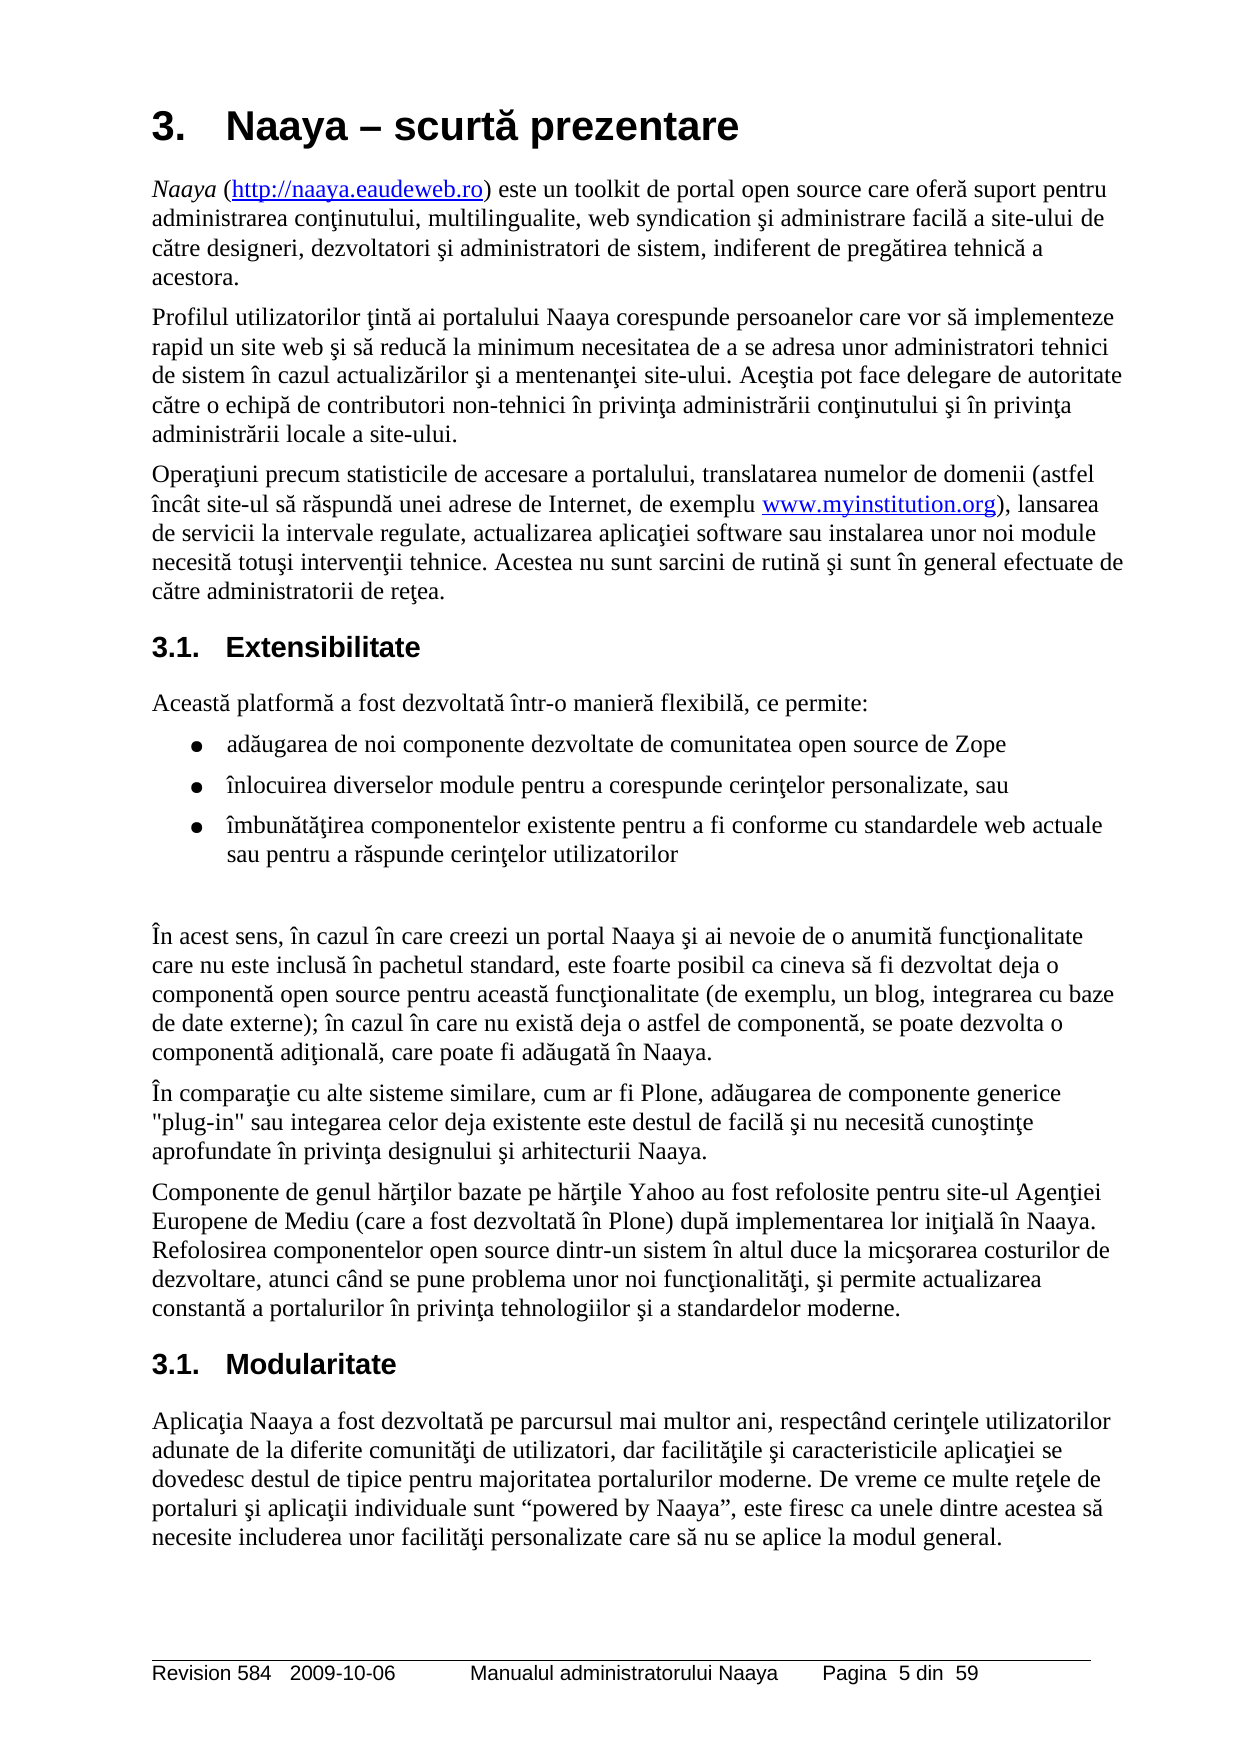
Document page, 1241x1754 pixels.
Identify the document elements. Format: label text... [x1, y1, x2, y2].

subtitle Naaya – scurtă prezentare [151, 102, 1128, 149]
text Naaya (http://naaya.eaudeweb.ro) este un toolkit de portal open source care oferă suport pentru administrarea conţinutului, multilingualite, web syndication şi administrare facilă a site-ului de către designeri, dezvoltatori şi administratori de sistem, indiferent de pregătirea tehnică a acestora. [152, 174, 1128, 291]
text În acest sens, în cazul în care creezi un portal Naaya şi ai nevoie de o anumită funcţionalitate care nu este inclusă în pachetul standard, este foarte posibil ca cineva să fi dezvoltat deja o componentă open source pentru această funcţionalitate (de exemplu, un blog, integrarea cu baze de date externe); în cazul în care nu există deja o astfel de componentă, se poate dezvolta o componentă adiţională, care poate fi adăugată în Naaya. [152, 921, 1128, 1066]
text Aplicaţia Naaya a fost dezvoltată pe parcursul mai multor ani, respectând cerinţele utilizatorilor adunate de la diferite comunităţi de utilizatori, dar facilităţile şi caracteristicile aplicaţiei se dovedesc destul de tipice pentru majoritatea portalurilor moderne. De vreme ce multe reţele de portaluri şi aplicaţii individuale sunt “powered by Naaya”, este firesc ca unele dintre acestea să necesite includerea unor facilităţi personalizate care să nu se aplice la modul general. [152, 1406, 1128, 1551]
subtitle Modularitate [152, 1347, 1128, 1381]
text În comparaţie cu alte sisteme similare, cum ar fi Plone, adăugarea de componente generice "plug-in" sau integarea celor deja existente este destul de facilă şi nu necesită cunoştinţe aprofundate în privinţa designului şi arhitecturii Naaya. [152, 1078, 1128, 1165]
subtitle Extensibilitate [152, 629, 1128, 663]
text Operaţiuni precum statisticile de accesare a portalului, translatarea numelor de domenii (astfel încât site-ul să răspundă unei adrese de Internet, de exemplu www.myinstitution.org), lansarea de servicii la intervale regulate, actualizarea aplicaţiei software sau instalarea unor noi module necesită totuşi intervenţii tehnice. Acestea nu sunt sarcini de rutină şi sunt în general efectuate de către administratorii de reţea. [152, 459, 1128, 605]
list îmbunătăţirea componentelor existente pentru a fi conforme cu standardele web actuale sau pentru a răspunde cerinţelor utilizatorilor [189, 810, 1128, 868]
text Componente de genul hărţilor bazate pe hărţile Yahoo au fost refolosite pentru site-ul Agenţiei Europene de Mediu (care a fost dezvoltată în Plone) după implementarea lor iniţială în Naaya. Refolosirea componentelor open source dintr-un sistem în altul duce la micşorarea costurilor de dezvoltare, atunci când se pune problema unor noi funcţionalităţi, şi permite actualizarea constantă a portalurilor în privinţa tehnologiilor şi a standardelor moderne. [152, 1177, 1128, 1322]
text Profilul utilizatorilor ţintă ai portalului Naaya corespunde persoanelor care vor să implementeze rapid un site web şi să reducă la minimum necesitatea de a se adresa unor administratori tehnici de sistem în cazul actualizărilor şi a mentenanţei site-ului. Aceştia pot face delegare de autoritate către o echipă de contributori non-tehnici în privinţa administrării conţinutului şi în privinţa administrării locale a site-ului. [152, 302, 1128, 448]
list adăugarea de noi componente dezvoltate de comunitatea open source de Zope [189, 729, 1128, 758]
text Această platformă a fost dezvoltată într-o manieră flexibilă, ce permite: [152, 688, 1128, 717]
list înlocuirea diverselor module pentru a corespunde cerinţelor personalizate, sau [189, 769, 1128, 798]
